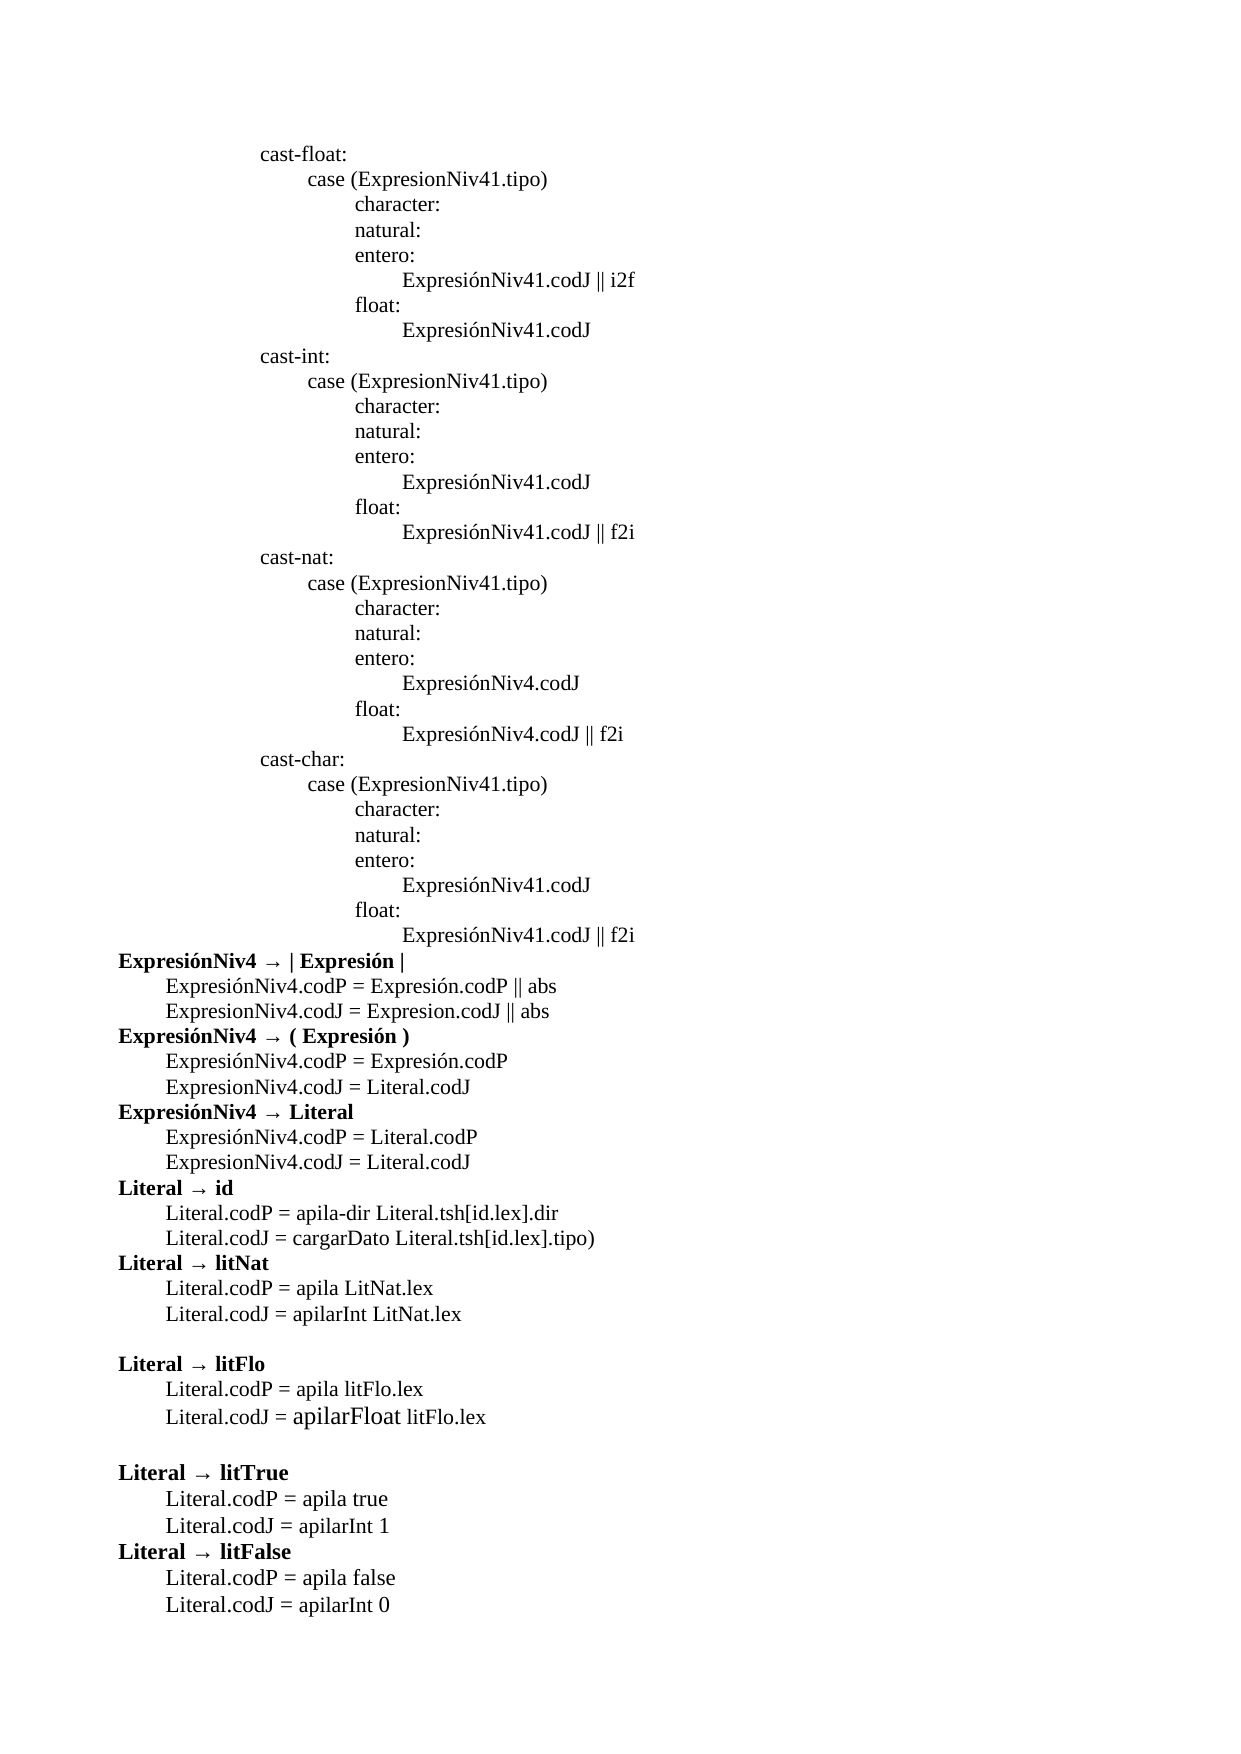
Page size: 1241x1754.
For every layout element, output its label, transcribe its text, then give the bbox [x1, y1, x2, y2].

text ExpresiónNiv4.codP = Literal.codP [118, 1124, 1122, 1149]
text Literal → litFlo [118, 1351, 1122, 1376]
text ExpresiónNiv41.codJ || f2i [118, 519, 1122, 544]
text Literal.codP = apila LitNat.lex [118, 1275, 1122, 1301]
text ExpresionNiv4.codJ = Literal.codJ [118, 1074, 1122, 1099]
text natural: [118, 620, 1122, 645]
text Literal → litFalse [118, 1538, 1122, 1564]
text Literal → litNat [118, 1250, 1122, 1275]
text ExpresiónNiv41.codJ || f2i [118, 922, 1122, 948]
text character: [118, 393, 1122, 418]
text ExpresiónNiv4 → | Expresión | [118, 948, 1122, 973]
text case (ExpresionNiv41.tipo) [118, 166, 1122, 191]
text Literal.codJ = cargarDato Literal.tsh[id.lex].tipo) [118, 1225, 1122, 1250]
text case (ExpresionNiv41.tipo) [118, 569, 1122, 595]
text case (ExpresionNiv41.tipo) [118, 771, 1122, 796]
text ExpresiónNiv4 → ( Expresión ) [118, 1023, 1122, 1048]
text entero: [118, 443, 1122, 469]
text Literal → id [118, 1174, 1122, 1200]
text ExpresiónNiv41.codJ || i2f [118, 267, 1122, 292]
text float: [118, 292, 1122, 317]
text natural: [118, 418, 1122, 443]
text entero: [118, 242, 1122, 267]
text Literal.codP = apila litFlo.lex [118, 1376, 1122, 1401]
text ExpresiónNiv4.codP = Expresión.codP || abs [118, 973, 1122, 998]
text natural: [118, 217, 1122, 242]
text Literal.codP = apila false [118, 1564, 1122, 1591]
text ExpresiónNiv4.codP = Expresión.codP [118, 1048, 1122, 1074]
text cast-float: [118, 141, 1122, 166]
text Literal → litTrue [118, 1459, 1122, 1485]
text cast-int: [118, 343, 1122, 368]
text ExpresionNiv4.codJ = Expresion.codJ || abs [118, 998, 1122, 1023]
text ExpresiónNiv4.codJ || f2i [118, 721, 1122, 746]
text character: [118, 191, 1122, 217]
text float: [118, 897, 1122, 922]
text character: [118, 796, 1122, 822]
text Literal.codJ = apilarInt 0 [118, 1591, 1122, 1617]
text entero: [118, 847, 1122, 872]
text ExpresiónNiv4 → Literal [118, 1099, 1122, 1124]
text cast-char: [118, 746, 1122, 771]
text natural: [118, 822, 1122, 847]
text float: [118, 494, 1122, 519]
text ExpresiónNiv41.codJ [118, 872, 1122, 897]
text float: [118, 696, 1122, 721]
text ExpresiónNiv41.codJ [118, 317, 1122, 343]
text Literal.codJ = apilarInt LitNat.lex [118, 1301, 1122, 1326]
text Literal.codP = apila-dir Literal.tsh[id.lex].dir [118, 1200, 1122, 1225]
text case (ExpresionNiv41.tipo) [118, 368, 1122, 393]
text entero: [118, 645, 1122, 670]
text ExpresiónNiv4.codJ [118, 670, 1122, 696]
text Literal.codJ = apilarInt 1 [118, 1512, 1122, 1538]
text ExpresiónNiv41.codJ [118, 469, 1122, 494]
text Literal.codJ = apilarFloat litFlo.lex [118, 1401, 1122, 1430]
text Literal.codP = apila true [118, 1485, 1122, 1512]
text character: [118, 595, 1122, 620]
text cast-nat: [118, 544, 1122, 569]
text ExpresionNiv4.codJ = Literal.codJ [118, 1149, 1122, 1174]
